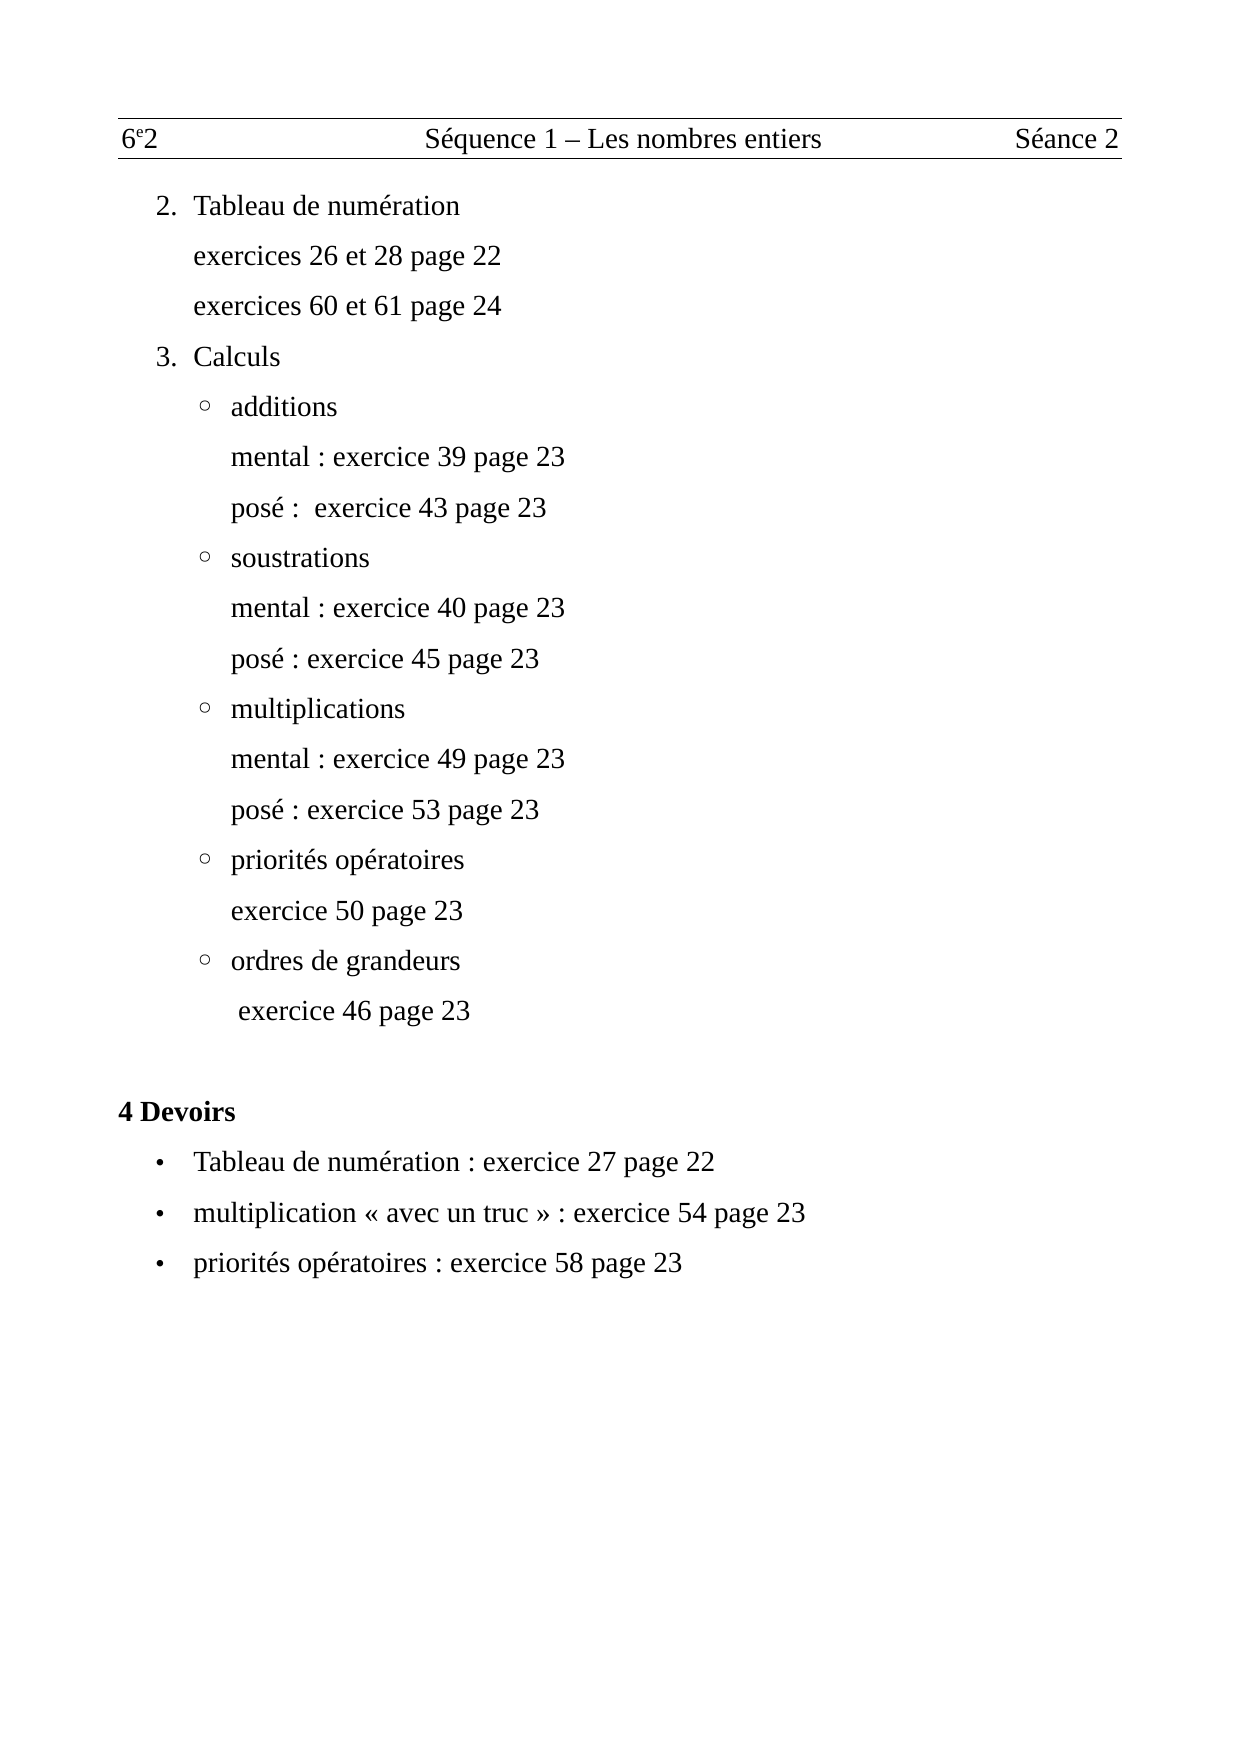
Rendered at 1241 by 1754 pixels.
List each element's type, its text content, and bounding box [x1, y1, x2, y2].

list soustrations mental : exercice 40 page 23 posé : exercice 45 page 23 [193, 540, 1122, 674]
list priorités opératoires exercice 50 page 23 [193, 842, 1122, 926]
list multiplications mental : exercice 49 page 23 posé : exercice 53 page 23 [193, 691, 1122, 826]
list Tableau de numération exercices 26 et 28 page 22 exercices 60 et 61 page 24 [156, 188, 1122, 322]
list additions mental : exercice 39 page 23 posé : exercice 43 page 23 [193, 389, 1122, 523]
list multiplication « avec un truc » : exercice 54 page 23 [156, 1195, 1122, 1228]
text 4 Devoirs [118, 1094, 1122, 1128]
list Tableau de numération : exercice 27 page 22 [156, 1144, 1122, 1178]
list priorités opératoires : exercice 58 page 23 [156, 1245, 1122, 1278]
list Calculs [156, 339, 1122, 372]
list ordres de grandeurs exercice 46 page 23 [193, 943, 1122, 1027]
